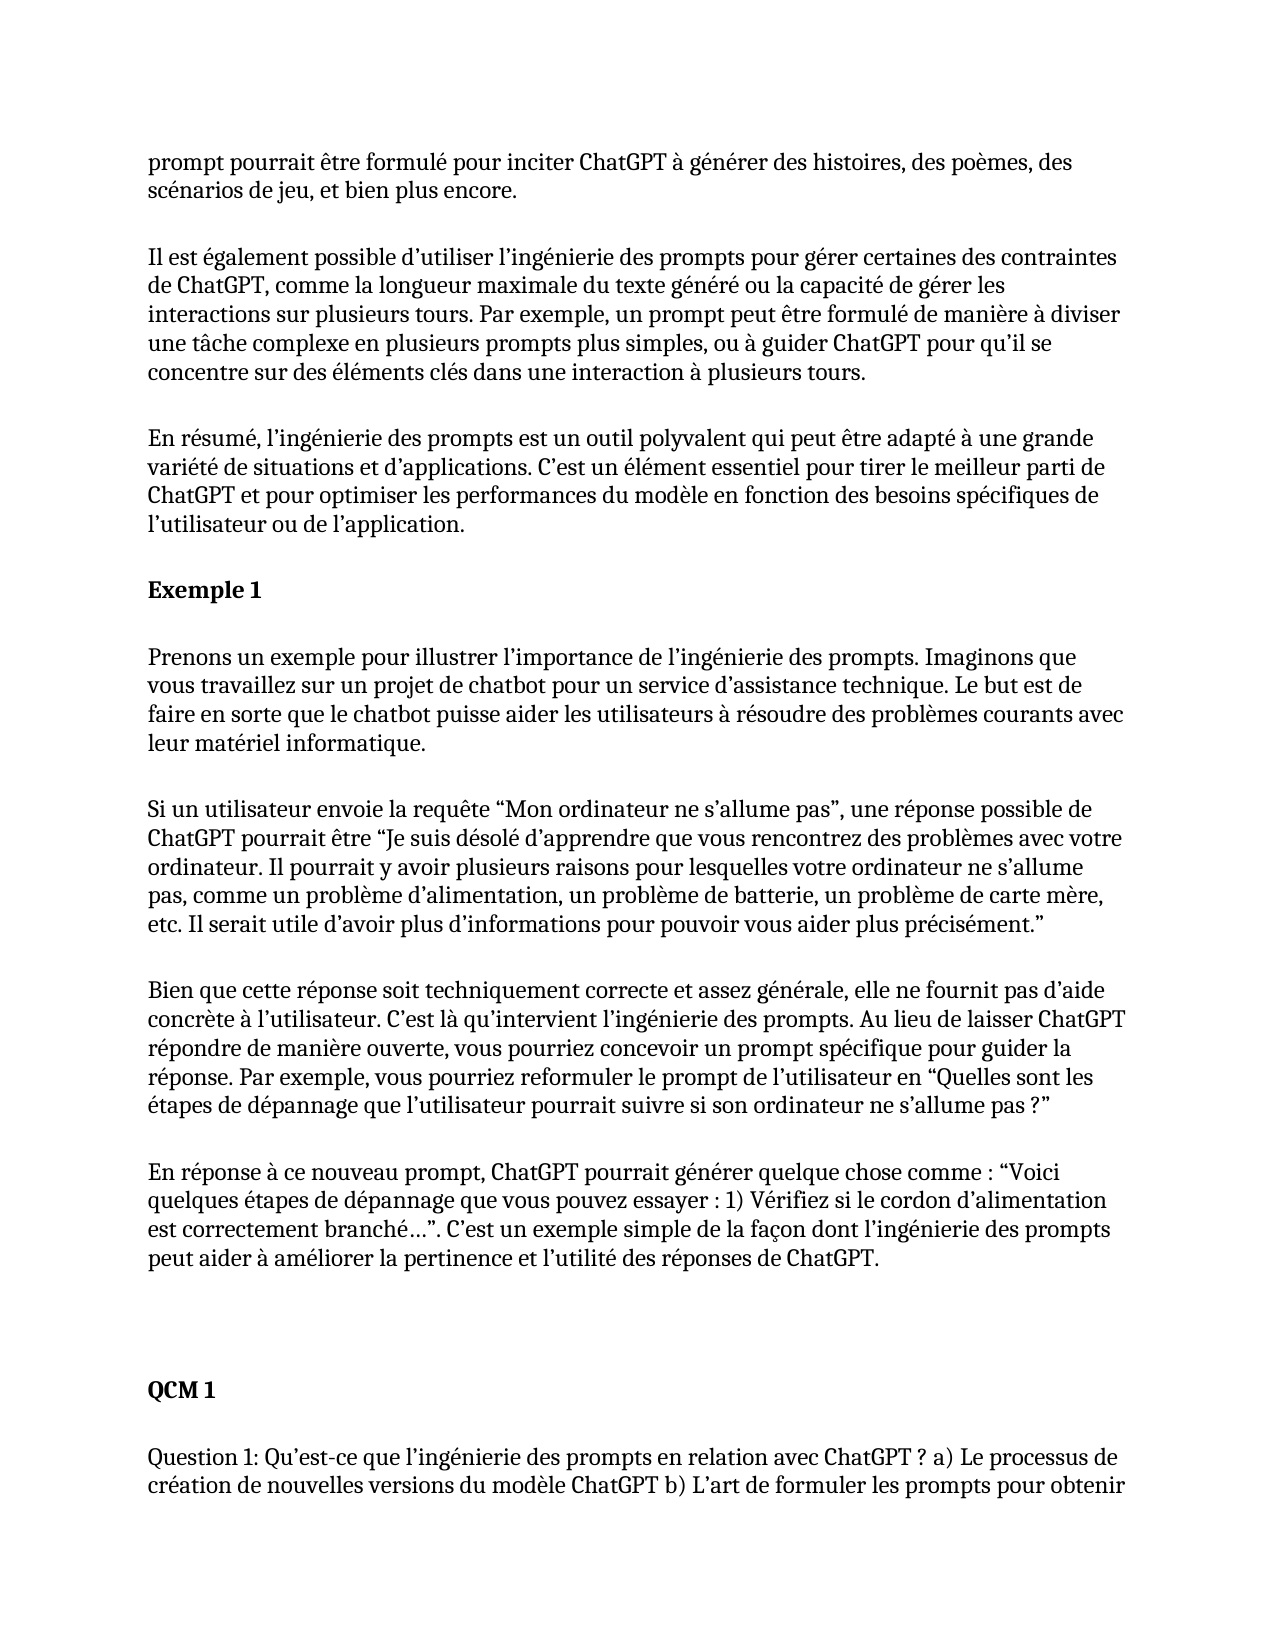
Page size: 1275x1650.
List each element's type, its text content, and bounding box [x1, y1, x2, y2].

text Prenons un exemple pour illustrer l’importance de l’ingénierie des prompts. Imaginons que vous travaillez sur un projet de chatbot pour un service d’assistance technique. Le but est de faire en sorte que le chatbot puisse aider les utilisateurs à résoudre des problèmes courants avec leur matériel informatique. [148, 643, 1127, 758]
text En réponse à ce nouveau prompt, ChatGPT pourrait générer quelque chose comme : “Voici quelques étapes de dépannage que vous pouvez essayer : 1) Vérifiez si le cordon d’alimentation est correctement branché…”. C’est un exemple simple de la façon dont l’ingénierie des prompts peut aider à améliorer la pertinence et l’utilité des réponses de ChatGPT. [148, 1158, 1127, 1273]
text Il est également possible d’utiliser l’ingénierie des prompts pour gérer certaines des contraintes de ChatGPT, comme la longueur maximale du texte généré ou la capacité de gérer les interactions sur plusieurs tours. Par exemple, un prompt peut être formulé de manière à diviser une tâche complexe en plusieurs prompts plus simples, ou à guider ChatGPT pour qu’il se concentre sur des éléments clés dans une interaction à plusieurs tours. [148, 243, 1127, 386]
text prompt pourrait être formulé pour inciter ChatGPT à générer des histoires, des poèmes, des scénarios de jeu, et bien plus encore. [148, 148, 1127, 205]
text Exemple 1 [148, 576, 1127, 605]
text QCM 1 [148, 1376, 1127, 1405]
text Bien que cette réponse soit techniquement correcte et assez générale, elle ne fournit pas d’aide concrète à l’utilisateur. C’est là qu’intervient l’ingénierie des prompts. Au lieu de laisser ChatGPT répondre de manière ouverte, vous pourriez concevoir un prompt spécifique pour guider la réponse. Par exemple, vous pourriez reformuler le prompt de l’utilisateur en “Quelles sont les étapes de dépannage que l’utilisateur pourrait suivre si son ordinateur ne s’allume pas ?” [148, 976, 1127, 1120]
text Si un utilisateur envoie la requête “Mon ordinateur ne s’allume pas”, une réponse possible de ChatGPT pourrait être “Je suis désolé d’apprendre que vous rencontrez des problèmes avec votre ordinateur. Il pourrait y avoir plusieurs raisons pour lesquelles votre ordinateur ne s’allume pas, comme un problème d’alimentation, un problème de batterie, un problème de carte mère, etc. Il serait utile d’avoir plus d’informations pour pouvoir vous aider plus précisément.” [148, 795, 1127, 939]
text Question 1: Qu’est-ce que l’ingénierie des prompts en relation avec ChatGPT ? a) Le processus de création de nouvelles versions du modèle ChatGPT b) L’art de formuler les prompts pour obtenir [148, 1443, 1127, 1500]
text En résumé, l’ingénierie des prompts est un outil polyvalent qui peut être adapté à une grande variété de situations et d’applications. C’est un élément essentiel pour tirer le meilleur parti de ChatGPT et pour optimiser les performances du modèle en fonction des besoins spécifiques de l’utilisateur ou de l’application. [148, 424, 1127, 539]
